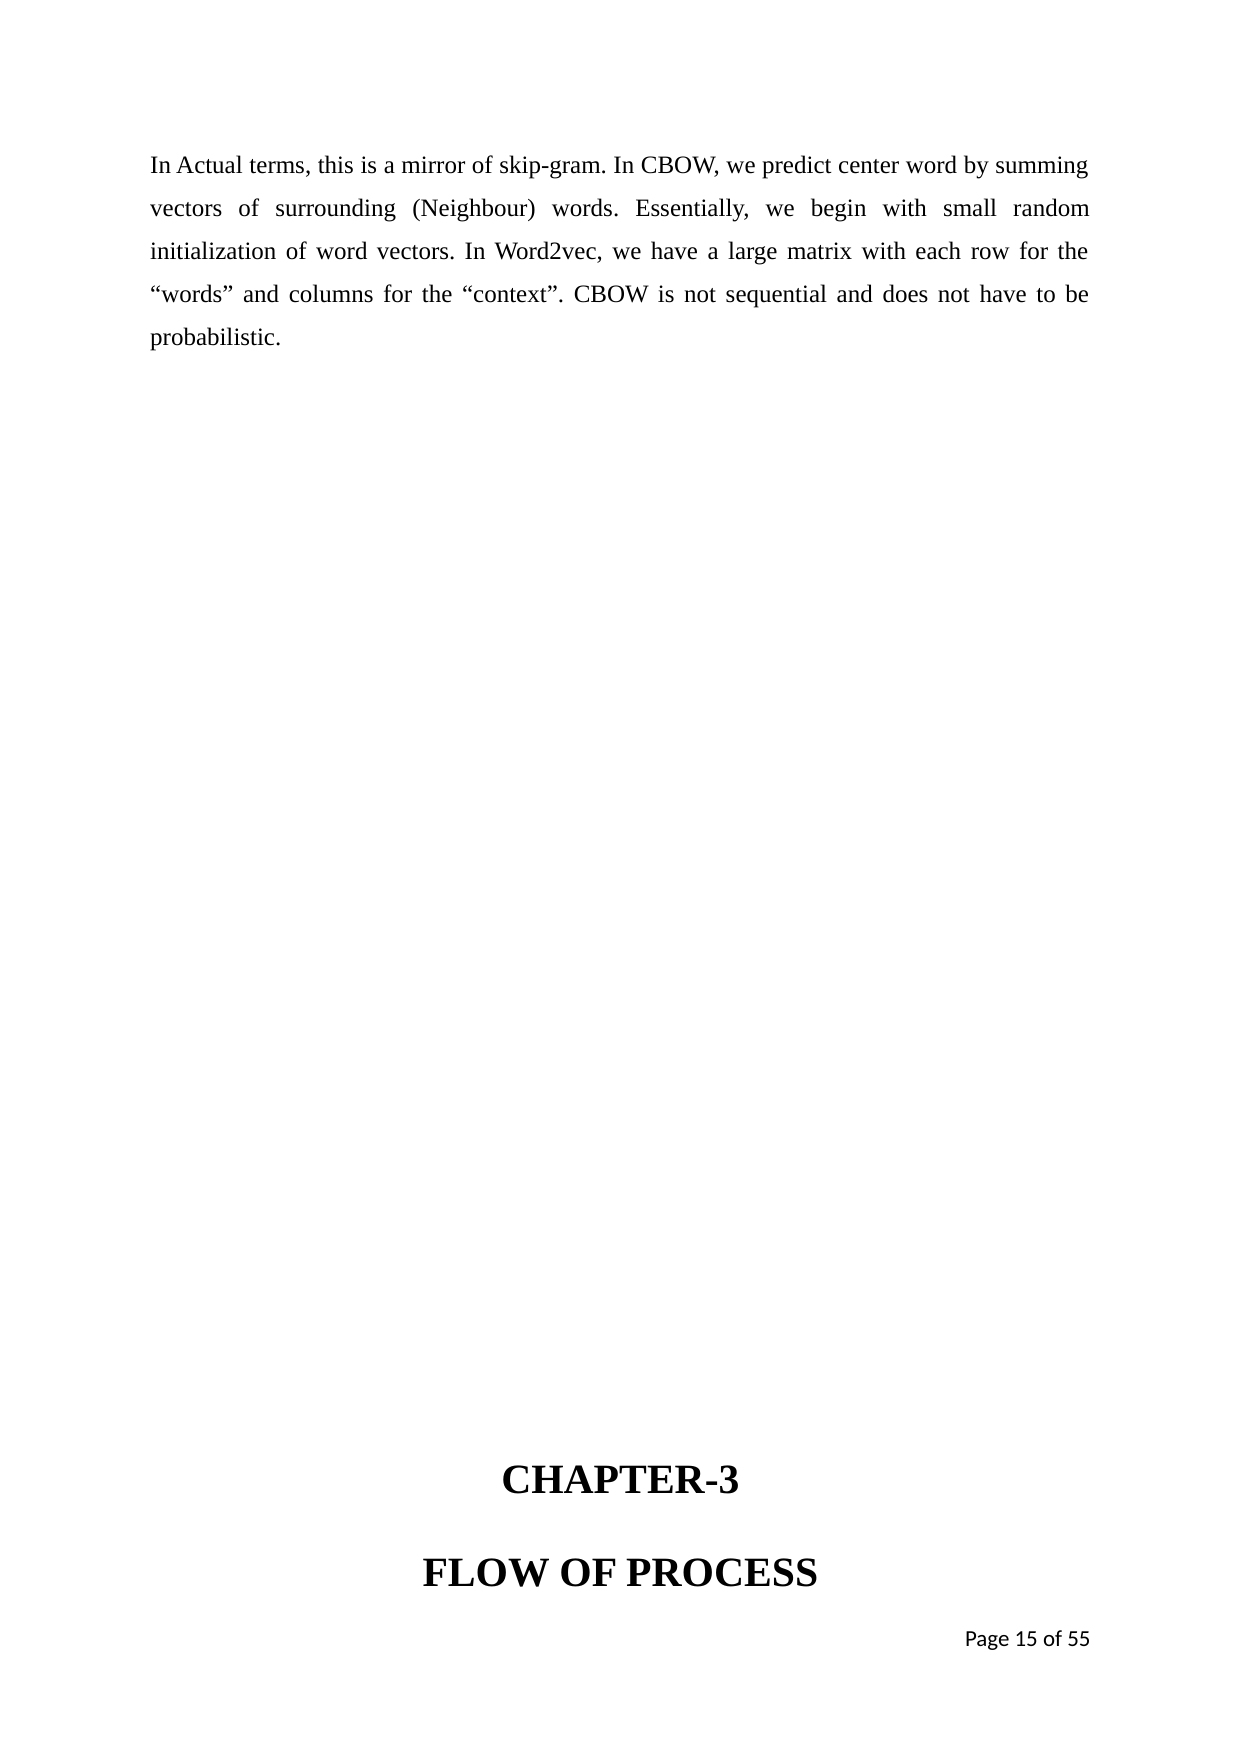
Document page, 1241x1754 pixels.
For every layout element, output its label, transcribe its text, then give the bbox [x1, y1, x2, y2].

text In Actual terms, this is a mirror of skip-gram. In CBOW, we predict center word by summing vectors of surrounding (Neighbour) words. Essentially, we begin with small random initialization of word vectors. In Word2vec, we have a large matrix with each row for the “words” and columns for the “context”. CBOW is not sequential and does not have to be probabilistic. [150, 150, 1090, 351]
text CHAPTER-3 [150, 1454, 1090, 1502]
text FLOW OF PROCESS [150, 1547, 1090, 1595]
